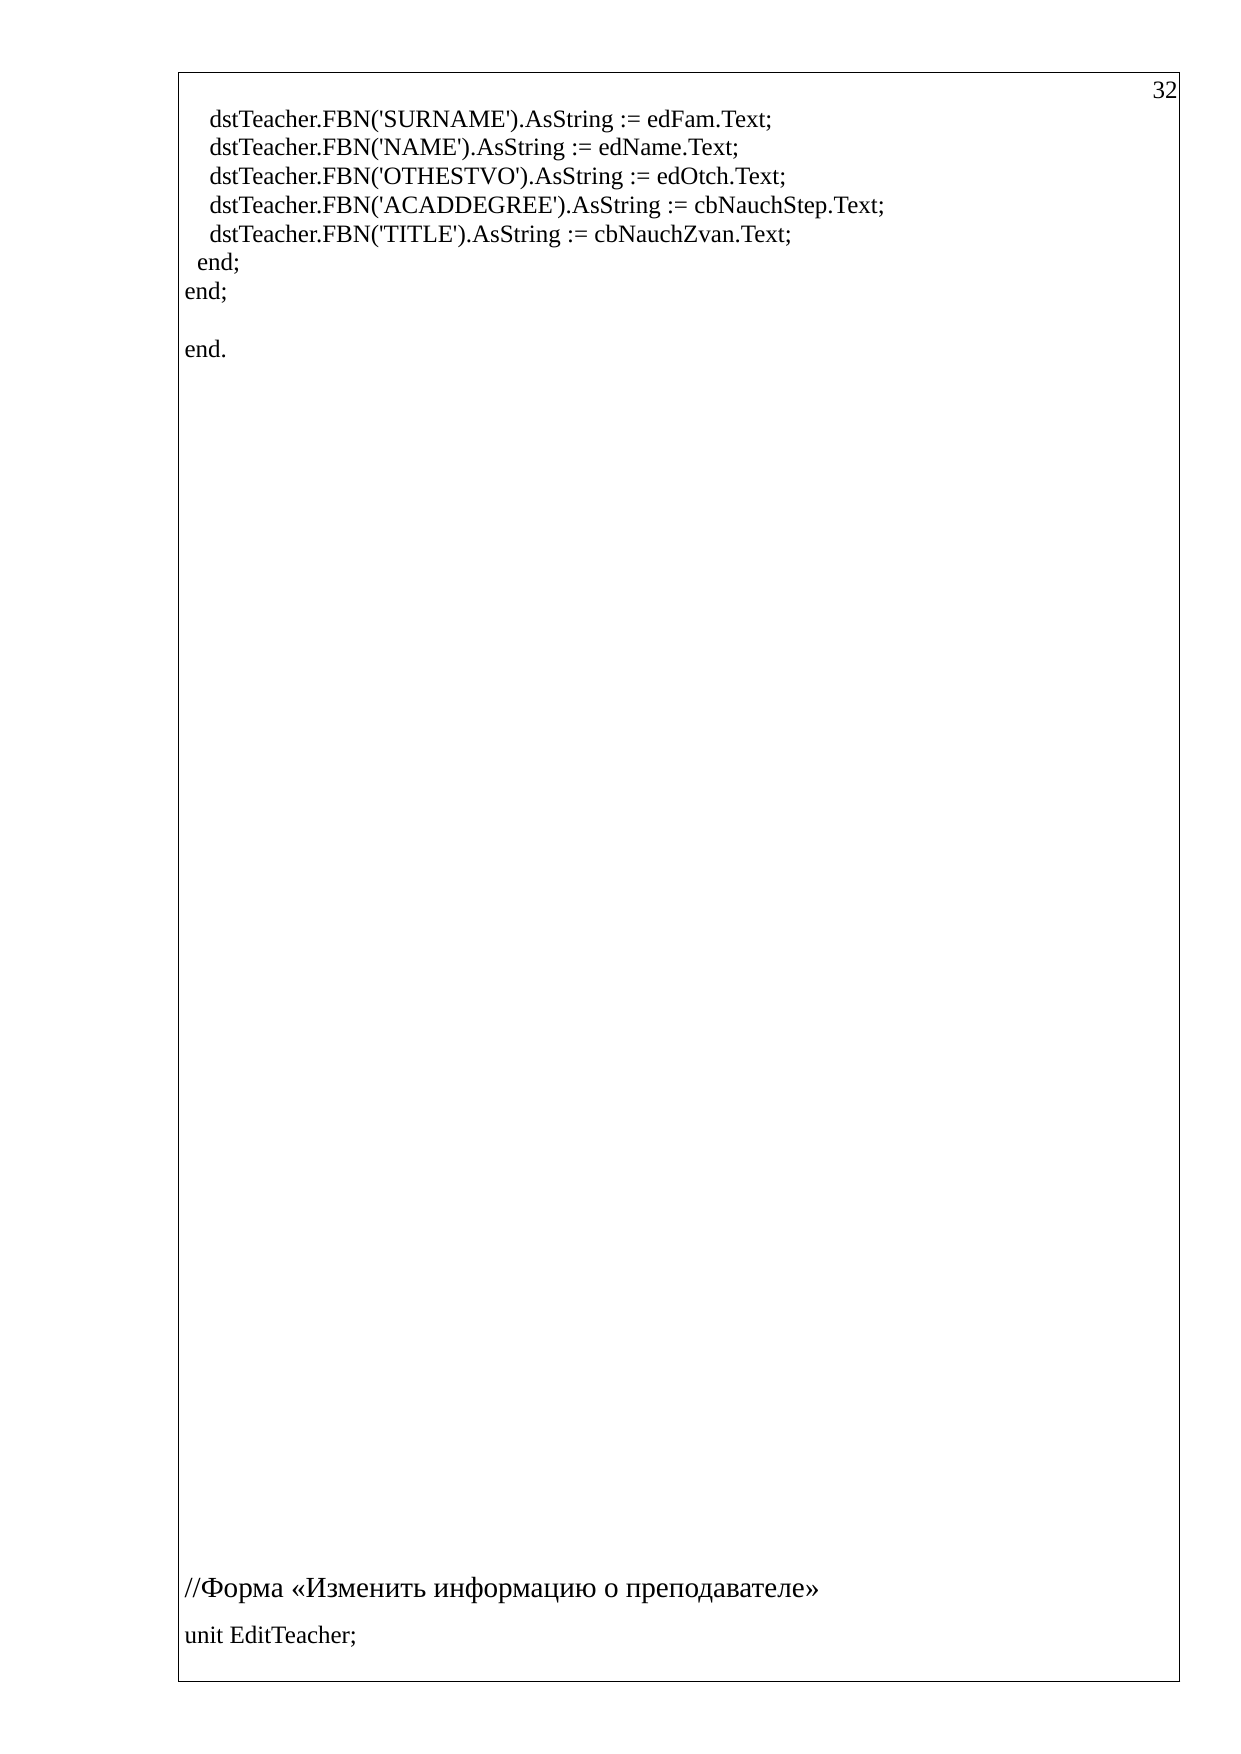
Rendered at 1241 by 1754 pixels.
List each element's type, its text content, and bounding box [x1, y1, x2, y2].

text end. [184, 334, 1174, 362]
text dstTeacher.FBN('ACADDEGREE').AsString := cbNauchStep.Text; [184, 190, 1174, 219]
text end; [184, 276, 1174, 305]
text dstTeacher.FBN('NAME').AsString := edName.Text; [184, 132, 1174, 161]
text dstTeacher.FBN('OTHESTVO').AsString := edOtch.Text; [184, 161, 1174, 190]
text unit EditTeacher; [184, 1620, 1174, 1649]
text //Форма «Изменить информацию о преподавателе» [184, 1570, 1174, 1603]
text end; [184, 247, 1174, 276]
text dstTeacher.FBN('TITLE').AsString := cbNauchZvan.Text; [184, 219, 1174, 247]
text dstTeacher.FBN('SURNAME').AsString := edFam.Text; [184, 104, 1174, 132]
